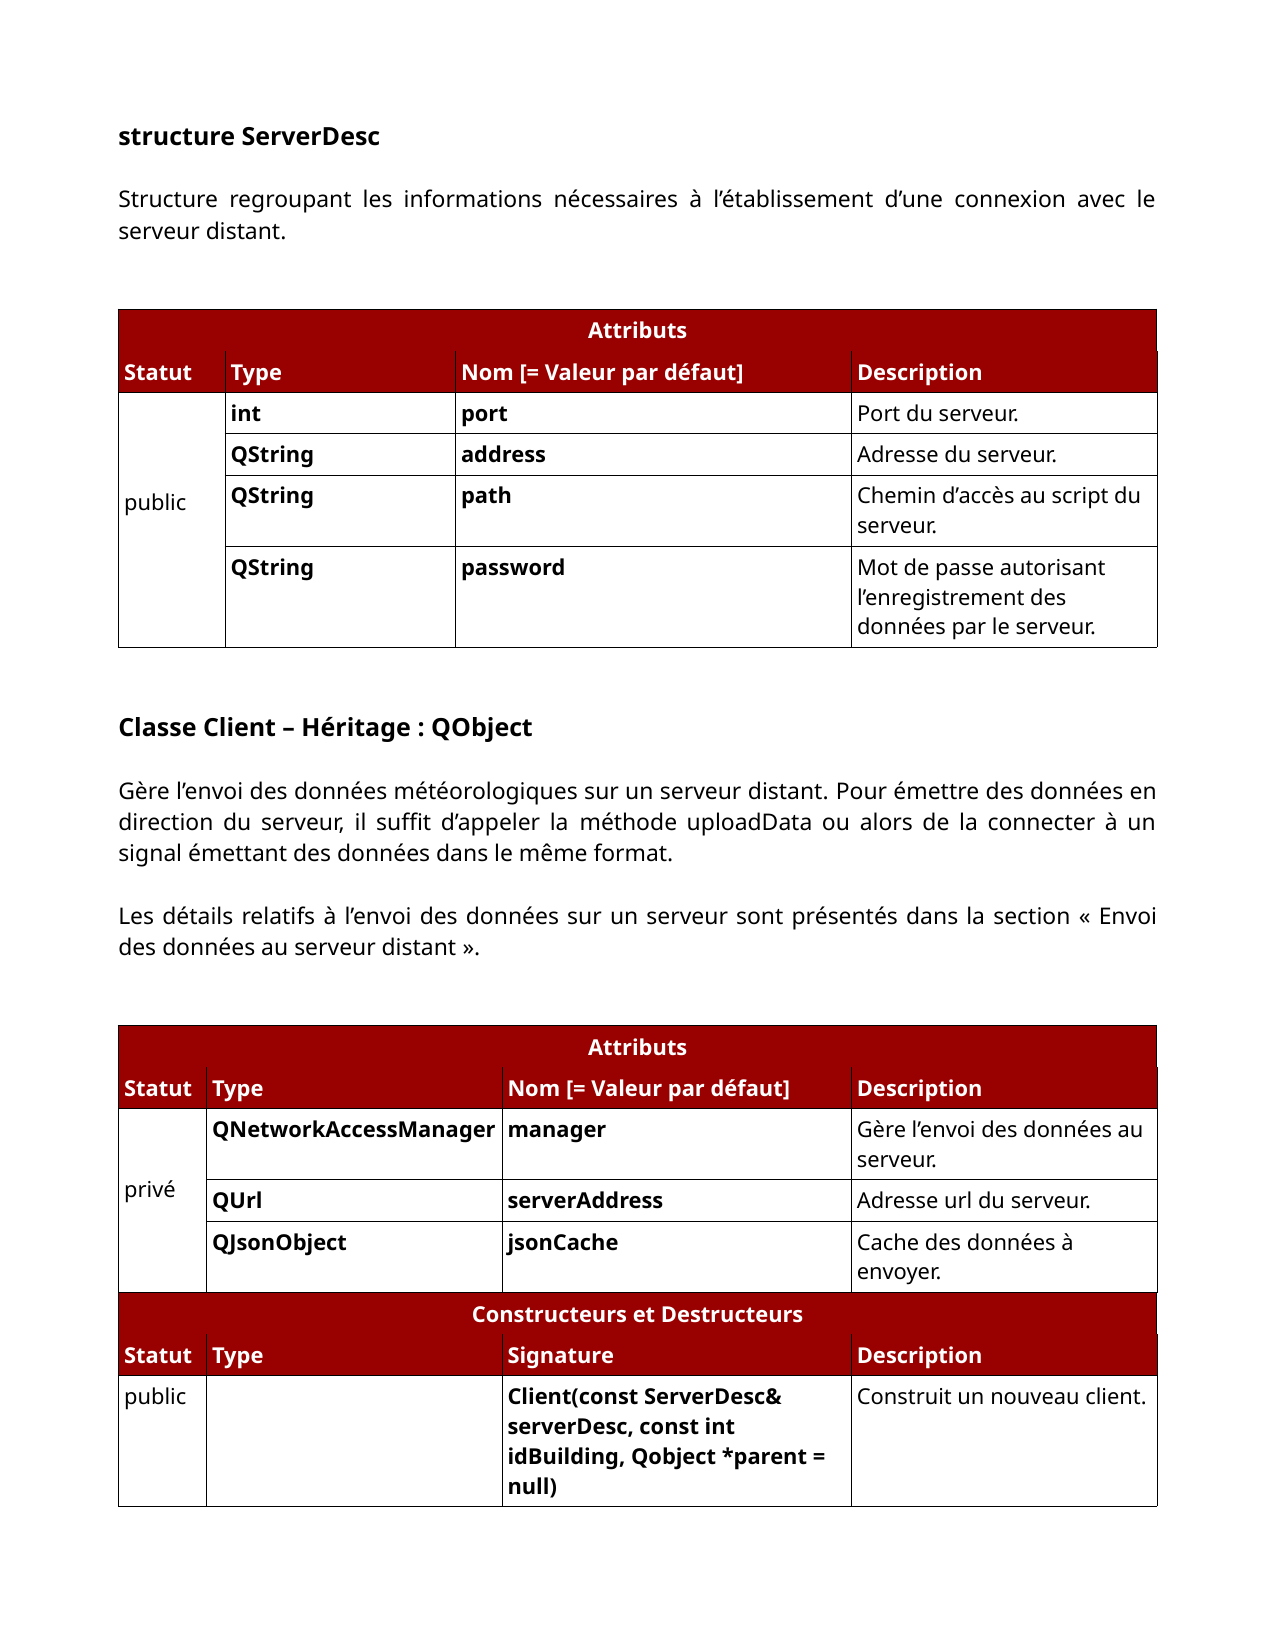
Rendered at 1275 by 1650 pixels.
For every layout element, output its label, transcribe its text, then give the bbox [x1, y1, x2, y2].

table_cell Description [852, 1334, 1157, 1375]
table_cell [207, 1376, 502, 1506]
table_cell QNetworkAccessManager [207, 1109, 502, 1179]
table_cell Nom [= Valeur par défaut] [456, 351, 851, 392]
table_cell Cache des données à envoyer. [852, 1222, 1157, 1292]
table_header Attributs [119, 1026, 1156, 1067]
text Gère l’envoi des données météorologiques sur un serveur distant. Pour émettre des données en direction du serveur, il suffit d’appeler la méthode uploadData ou alors de la connecter à un signal émettant des données dans le même format. [118, 775, 1157, 868]
text Structure regroupant les informations nécessaires à l’établissement d’une connexion avec le serveur distant. [118, 183, 1157, 246]
table_cell Type [207, 1334, 502, 1375]
table_header Attributs [119, 310, 1156, 351]
table_cell Constructeurs et Destructeurs [119, 1293, 1156, 1334]
table_cell Description [852, 1067, 1157, 1108]
table_cell address [456, 434, 851, 475]
table_cell Construit un nouveau client. [852, 1376, 1157, 1506]
table_cell Adresse url du serveur. [852, 1180, 1157, 1221]
table_cell privé [119, 1109, 206, 1292]
table_cell Client(const ServerDesc& serverDesc, const int idBuilding, Qobject *parent = null) [503, 1376, 851, 1506]
table_cell Description [852, 351, 1157, 392]
table_cell Mot de passe autorisant l’enregistrement des données par le serveur. [852, 547, 1157, 647]
table_cell password [456, 547, 851, 647]
table_cell QString [226, 476, 455, 546]
table_cell Signature [503, 1334, 851, 1375]
table_cell Adresse du serveur. [852, 434, 1157, 475]
table_cell int [226, 393, 455, 433]
table_cell Statut [119, 1334, 206, 1375]
table_cell QUrl [207, 1180, 502, 1221]
table_cell jsonCache [503, 1222, 851, 1292]
table_cell Port du serveur. [852, 393, 1157, 433]
text Classe Client – Héritage : QObject [118, 709, 1157, 743]
table_cell port [456, 393, 851, 433]
text Les détails relatifs à l’envoi des données sur un serveur sont présentés dans la section « Envoi des données au serveur distant ». [118, 900, 1157, 962]
table_cell Gère l’envoi des données au serveur. [852, 1109, 1157, 1179]
table_cell Chemin d’accès au script du serveur. [852, 476, 1157, 546]
table_cell path [456, 476, 851, 546]
table_cell Statut [119, 351, 225, 392]
table_cell QString [226, 434, 455, 475]
table_cell QString [226, 547, 455, 647]
table_cell Type [226, 351, 455, 392]
text structure ServerDesc [118, 118, 1157, 152]
table_cell manager [503, 1109, 851, 1179]
table_cell serverAddress [503, 1180, 851, 1221]
table_cell public [119, 1376, 206, 1506]
table_cell Nom [= Valeur par défaut] [503, 1067, 851, 1108]
table_cell public [119, 393, 225, 647]
table_cell QJsonObject [207, 1222, 502, 1292]
table_cell Statut [119, 1067, 206, 1108]
table_cell Type [207, 1067, 502, 1108]
